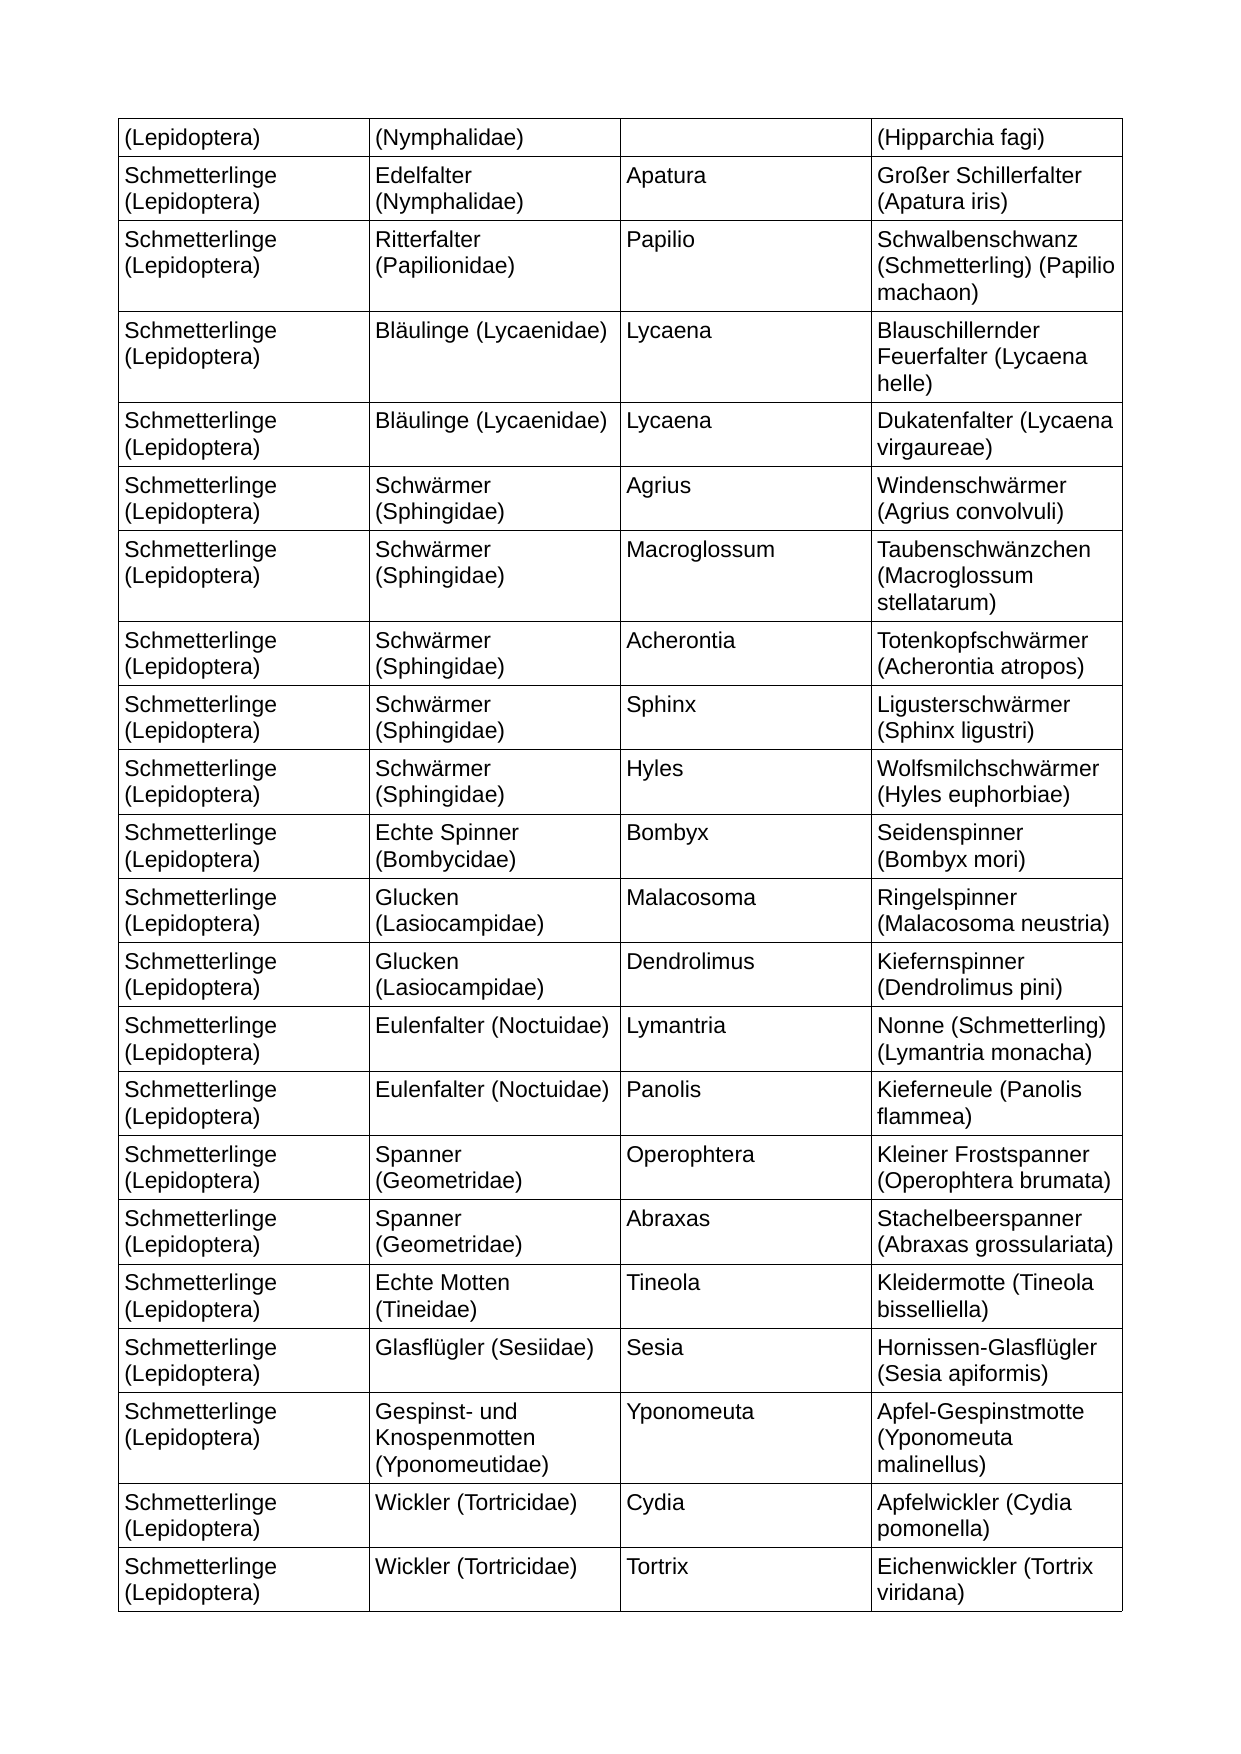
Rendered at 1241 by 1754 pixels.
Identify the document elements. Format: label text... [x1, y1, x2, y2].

table_cell Gespinst- und Knospenmotten (Yponomeutidae) [370, 1393, 620, 1483]
table_cell Dendrolimus [621, 943, 871, 1006]
table_cell Sphinx [621, 686, 871, 749]
table_cell Macroglossum [621, 531, 871, 621]
table_cell Schmetterlinge (Lepidoptera) [119, 622, 369, 685]
table_cell Schmetterlinge (Lepidoptera) [119, 1200, 369, 1263]
table_cell Schmetterlinge (Lepidoptera) [119, 1265, 369, 1328]
table_cell Schwärmer (Sphingidae) [370, 622, 620, 685]
table_cell Kieferneule (Panolis flammea) [872, 1072, 1122, 1135]
table_cell Taubenschwänzchen (Macroglossum stellatarum) [872, 531, 1122, 621]
table_cell Operophtera [621, 1136, 871, 1199]
table_cell Nonne (Schmetterling) (Lymantria monacha) [872, 1007, 1122, 1071]
table_cell Eichenwickler (Tortrix viridana) [872, 1548, 1122, 1611]
table_cell Schmetterlinge (Lepidoptera) [119, 1393, 369, 1483]
table_cell Schmetterlinge (Lepidoptera) [119, 1329, 369, 1392]
table_cell Apatura [621, 157, 871, 220]
table_cell Bläulinge (Lycaenidae) [370, 403, 620, 466]
table_cell Tortrix [621, 1548, 871, 1611]
table_cell Schmetterlinge (Lepidoptera) [119, 1548, 369, 1611]
table_cell Apfel-Gespinstmotte (Yponomeuta malinellus) [872, 1393, 1122, 1483]
table_cell Echte Spinner (Bombycidae) [370, 815, 620, 878]
table_cell Hornissen-Glasflügler (Sesia apiformis) [872, 1329, 1122, 1392]
table_cell Abraxas [621, 1200, 871, 1263]
table_cell Schmetterlinge (Lepidoptera) [119, 943, 369, 1006]
table_cell Großer Schillerfalter (Apatura iris) [872, 157, 1122, 220]
table_cell Yponomeuta [621, 1393, 871, 1483]
table_cell Lycaena [621, 403, 871, 466]
table_cell Schmetterlinge (Lepidoptera) [119, 312, 369, 402]
table_cell Schmetterlinge (Lepidoptera) [119, 221, 369, 311]
table_cell Stachelbeerspanner (Abraxas grossulariata) [872, 1200, 1122, 1263]
table_cell Schmetterlinge (Lepidoptera) [119, 531, 369, 621]
table_cell Schwalbenschwanz (Schmetterling) (Papilio machaon) [872, 221, 1122, 311]
table_cell Schmetterlinge (Lepidoptera) [119, 467, 369, 530]
table_cell Agrius [621, 467, 871, 530]
table_cell Schwärmer (Sphingidae) [370, 531, 620, 621]
table_cell Bombyx [621, 815, 871, 878]
table_cell Echte Motten (Tineidae) [370, 1265, 620, 1328]
table_cell Seidenspinner (Bombyx mori) [872, 815, 1122, 878]
table_cell Schmetterlinge (Lepidoptera) [119, 1484, 369, 1547]
table_cell Acherontia [621, 622, 871, 685]
table_cell Schmetterlinge (Lepidoptera) [119, 1136, 369, 1199]
table_cell Eulenfalter (Noctuidae) [370, 1007, 620, 1071]
table_cell Schmetterlinge (Lepidoptera) [119, 879, 369, 942]
table_cell Tineola [621, 1265, 871, 1328]
table_cell Sesia [621, 1329, 871, 1392]
table_cell (Lepidoptera) [119, 119, 369, 156]
table_cell Spanner (Geometridae) [370, 1136, 620, 1199]
table_cell Schmetterlinge (Lepidoptera) [119, 815, 369, 878]
table_cell Lymantria [621, 1007, 871, 1071]
table_cell Schwärmer (Sphingidae) [370, 686, 620, 749]
table_cell Glasflügler (Sesiidae) [370, 1329, 620, 1392]
table_cell Ritterfalter (Papilionidae) [370, 221, 620, 311]
table_cell Schmetterlinge (Lepidoptera) [119, 403, 369, 466]
table_cell Bläulinge (Lycaenidae) [370, 312, 620, 402]
table_cell Papilio [621, 221, 871, 311]
table_cell Wolfsmilchschwärmer (Hyles euphorbiae) [872, 750, 1122, 813]
table_cell Wickler (Tortricidae) [370, 1484, 620, 1547]
table_cell Wickler (Tortricidae) [370, 1548, 620, 1611]
table_cell Apfelwickler (Cydia pomonella) [872, 1484, 1122, 1547]
table_cell Kiefernspinner (Dendrolimus pini) [872, 943, 1122, 1006]
table_cell Eulenfalter (Noctuidae) [370, 1072, 620, 1135]
table_cell Schwärmer (Sphingidae) [370, 750, 620, 813]
table_cell Cydia [621, 1484, 871, 1547]
table_cell Ligusterschwärmer (Sphinx ligustri) [872, 686, 1122, 749]
table_cell Schmetterlinge (Lepidoptera) [119, 157, 369, 220]
table_cell Spanner (Geometridae) [370, 1200, 620, 1263]
table_cell Kleidermotte (Tineola bisselliella) [872, 1265, 1122, 1328]
table_cell Schmetterlinge (Lepidoptera) [119, 1007, 369, 1071]
table_cell Windenschwärmer (Agrius convolvuli) [872, 467, 1122, 530]
table_cell Schmetterlinge (Lepidoptera) [119, 686, 369, 749]
table_cell Totenkopfschwärmer (Acherontia atropos) [872, 622, 1122, 685]
table_cell Lycaena [621, 312, 871, 402]
table_cell Hyles [621, 750, 871, 813]
table_cell Schwärmer (Sphingidae) [370, 467, 620, 530]
table_cell (Nymphalidae) [370, 119, 620, 156]
table_cell Malacosoma [621, 879, 871, 942]
table_cell (Hipparchia fagi) [872, 119, 1122, 156]
table_cell Ringelspinner (Malacosoma neustria) [872, 879, 1122, 942]
table_cell Glucken (Lasiocampidae) [370, 943, 620, 1006]
table_cell Schmetterlinge (Lepidoptera) [119, 750, 369, 813]
table_cell Schmetterlinge (Lepidoptera) [119, 1072, 369, 1135]
table_cell Glucken (Lasiocampidae) [370, 879, 620, 942]
table_cell Kleiner Frostspanner (Operophtera brumata) [872, 1136, 1122, 1199]
table_cell Edelfalter (Nymphalidae) [370, 157, 620, 220]
table_cell Panolis [621, 1072, 871, 1135]
table_cell [621, 119, 871, 156]
table_cell Blauschillernder Feuerfalter (Lycaena helle) [872, 312, 1122, 402]
table_cell Dukatenfalter (Lycaena virgaureae) [872, 403, 1122, 466]
